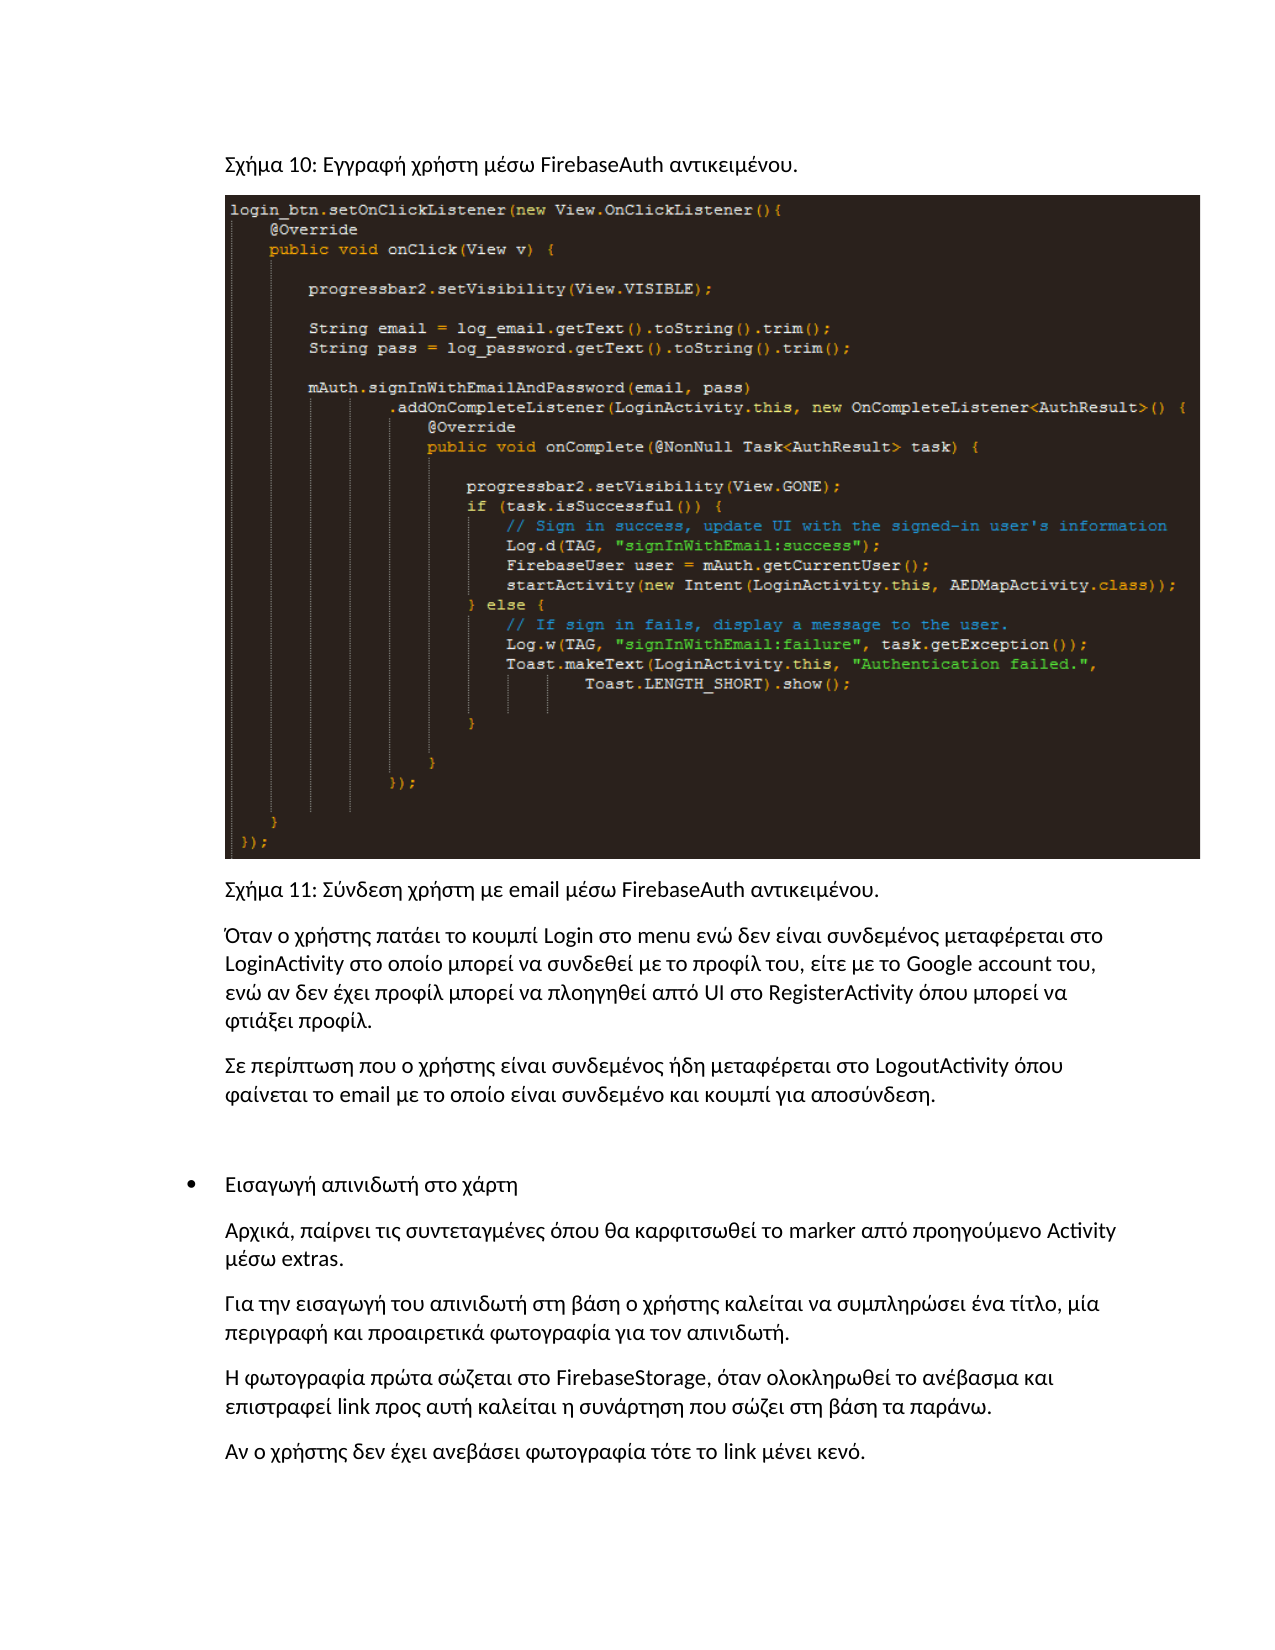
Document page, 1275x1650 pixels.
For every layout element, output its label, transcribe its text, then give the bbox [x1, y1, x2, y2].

text Για την εισαγωγή του απινιδωτή στη βάση ο χρήστης καλείται να συμπληρώσει ένα τίτλο, μία περιγραφή και προαιρετικά φωτογραφία για τον απινιδωτή. [225, 1289, 1125, 1346]
text Όταν ο χρήστης πατάει το κουμπί Login στο menu ενώ δεν είναι συνδεμένος μεταφέρεται στο LoginActivity στο οποίο μπορεί να συνδεθεί με το προφίλ του, είτε με το Google account του, ενώ αν δεν έχει προφίλ μπορεί να πλοηγηθεί απτό UI στο RegisterActivity όπου μπορεί να φτιάξει προφίλ. [225, 921, 1125, 1034]
text Σχήμα 11: Σύνδεση χρήστη με email μέσω FirebaseAuth αντικειμένου. [225, 876, 1125, 903]
text Αρχικά, παίρνει τις συντεταγμένες όπου θα καρφιτσωθεί το marker απτό προηγούμενο Activity μέσω extras. [225, 1216, 1125, 1272]
list Εισαγωγή απινιδωτή στο χάρτη [187, 1171, 1125, 1198]
text Σχήμα 10: Εγγραφή χρήστη μέσω FirebaseAuth αντικειμένου. [225, 150, 1125, 178]
text Αν ο χρήστης δεν έχει ανεβάσει φωτογραφία τότε το link μένει κενό. [225, 1437, 1125, 1465]
text Σε περίπτωση που ο χρήστης είναι συνδεμένος ήδη μεταφέρεται στο LogoutActivity όπου φαίνεται το email με το οποίο είναι συνδεμένο και κουμπί για αποσύνδεση. [225, 1052, 1125, 1108]
text Η φωτογραφία πρώτα σώζεται στο FirebaseStorage, όταν ολοκληρωθεί το ανέβασμα και επιστραφεί link προς αυτή καλείται η συνάρτηση που σώζει στη βάση τα παράνω. [225, 1363, 1125, 1420]
